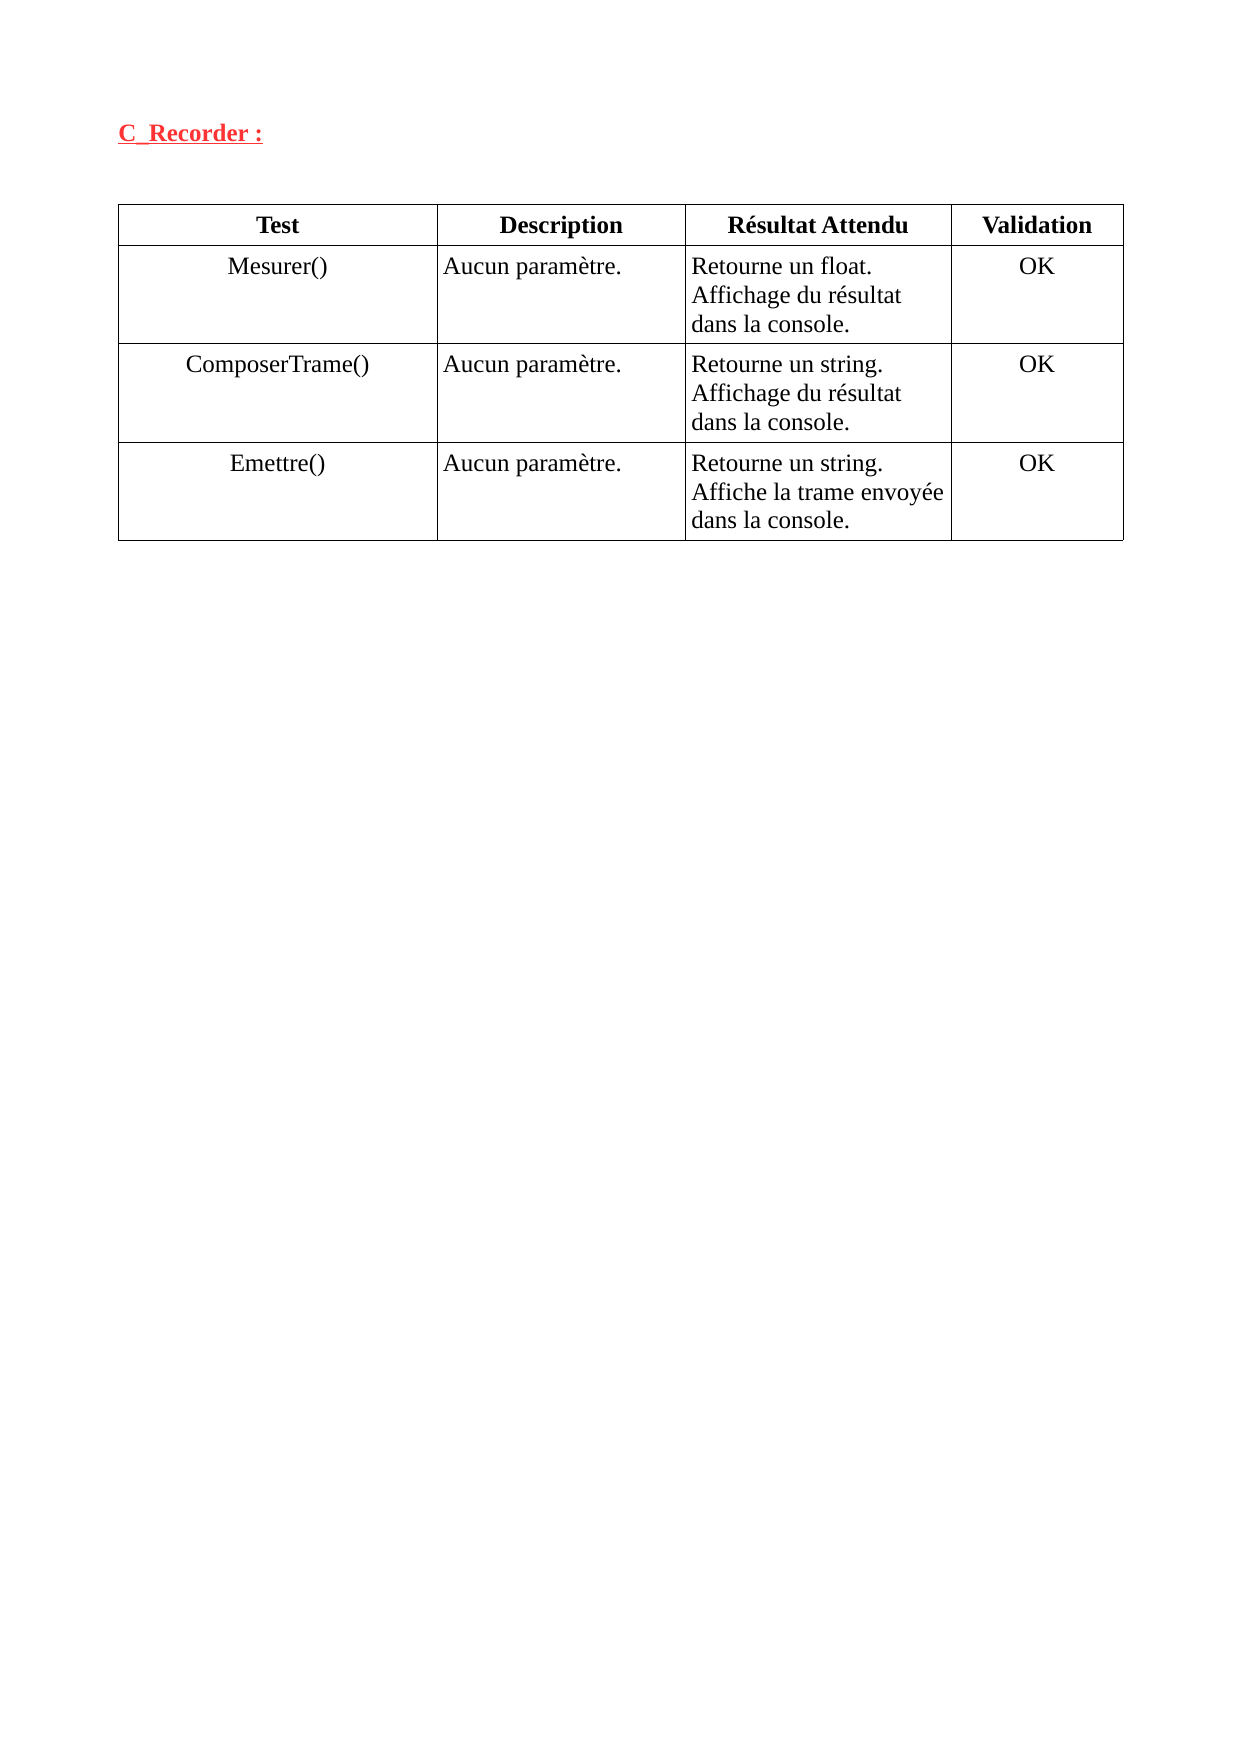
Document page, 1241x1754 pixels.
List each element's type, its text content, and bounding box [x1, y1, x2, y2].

table_cell Mesurer() [119, 246, 437, 343]
table_header Description [438, 205, 685, 245]
table_header Validation [952, 205, 1123, 245]
table_cell OK [952, 443, 1123, 540]
table_header Test [119, 205, 437, 245]
table_cell ComposerTrame() [119, 344, 437, 442]
table_header Résultat Attendu [686, 205, 951, 245]
table_cell OK [952, 246, 1123, 343]
table_cell Aucun paramètre. [438, 344, 685, 442]
text C_Recorder : [118, 118, 1122, 147]
table_cell Emettre() [119, 443, 437, 540]
table_cell Retourne un string. Affiche la trame envoyée dans la console. [686, 443, 951, 540]
table_cell Aucun paramètre. [438, 246, 685, 343]
table_cell Retourne un float. Affichage du résultat dans la console. [686, 246, 951, 343]
table_cell OK [952, 344, 1123, 442]
table_cell Aucun paramètre. [438, 443, 685, 540]
table_cell Retourne un string. Affichage du résultat dans la console. [686, 344, 951, 442]
